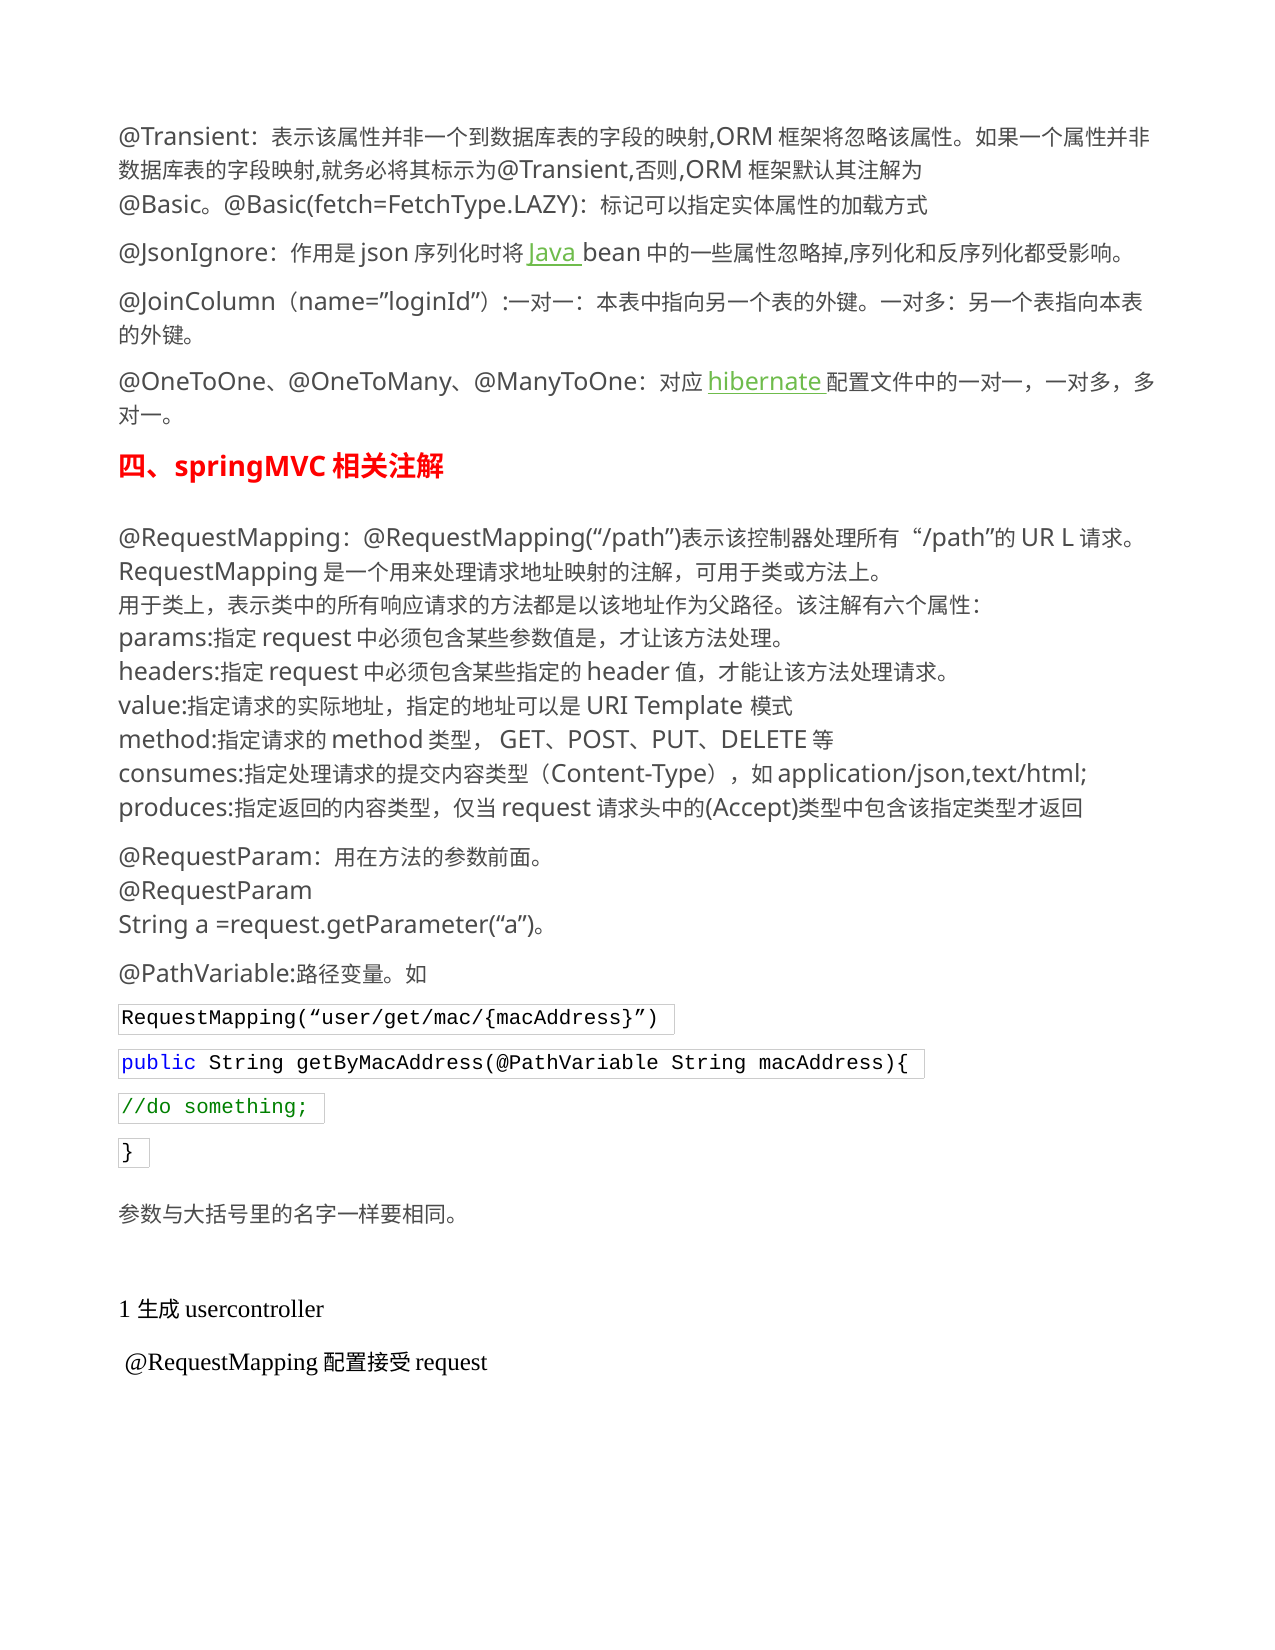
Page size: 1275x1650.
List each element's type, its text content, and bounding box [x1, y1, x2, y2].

text @RequestMapping：@RequestMapping(“/path”)表示该控制器处理所有“/path”的UR L请求。RequestMapping是一个用来处理请求地址映射的注解，可用于类或方法上。 用于类上，表示类中的所有响应请求的方法都是以该地址作为父路径。该注解有六个属性： params:指定request中必须包含某些参数值是，才让该方法处理。 headers:指定request中必须包含某些指定的header值，才能让该方法处理请求。 value:指定请求的实际地址，指定的地址可以是URI Template 模式 method:指定请求的method类型， GET、POST、PUT、DELETE等 consumes:指定处理请求的提交内容类型（Content-Type），如application/json,text/html; produces:指定返回的内容类型，仅当request请求头中的(Accept)类型中包含该指定类型才返回 [118, 520, 1157, 824]
text @RequestParam：用在方法的参数前面。 @RequestParam String a =request.getParameter(“a”)。 [118, 839, 1157, 941]
text [150, 1138, 1157, 1167]
text } [119, 1139, 149, 1167]
text 参数与大括号里的名字一样要相同。 [118, 1197, 1157, 1228]
text @JsonIgnore：作用是json序列化时将Java bean中的一些属性忽略掉,序列化和反序列化都受影响。 [118, 235, 1157, 269]
text [925, 1049, 1157, 1078]
text public String getByMacAddress(@PathVariable String macAddress){ [119, 1050, 924, 1078]
text @PathVariable:路径变量。如 [118, 956, 1157, 989]
text RequestMapping(“user/get/mac/{macAddress}”) [119, 1005, 674, 1034]
text @Transient：表示该属性并非一个到数据库表的字段的映射,ORM框架将忽略该属性。如果一个属性并非数据库表的字段映射,就务必将其标示为@Transient,否则,ORM框架默认其注解为@Basic。@Basic(fetch=FetchType.LAZY)：标记可以指定实体属性的加载方式 [118, 118, 1157, 220]
text [675, 1004, 1157, 1034]
text @JoinColumn（name=”loginId”）:一对一：本表中指向另一个表的外键。一对多：另一个表指向本表的外键。 [118, 283, 1157, 349]
text 1 生成usercontroller [118, 1292, 1157, 1324]
text 四、springMVC相关注解 [118, 444, 1157, 485]
text @OneToOne、@OneToMany、@ManyToOne：对应hibernate配置文件中的一对一，一对多，多对一。 [118, 364, 1157, 429]
text //do something; [119, 1094, 324, 1123]
text [325, 1093, 1157, 1123]
text @RequestMapping配置接受request [118, 1344, 1157, 1376]
